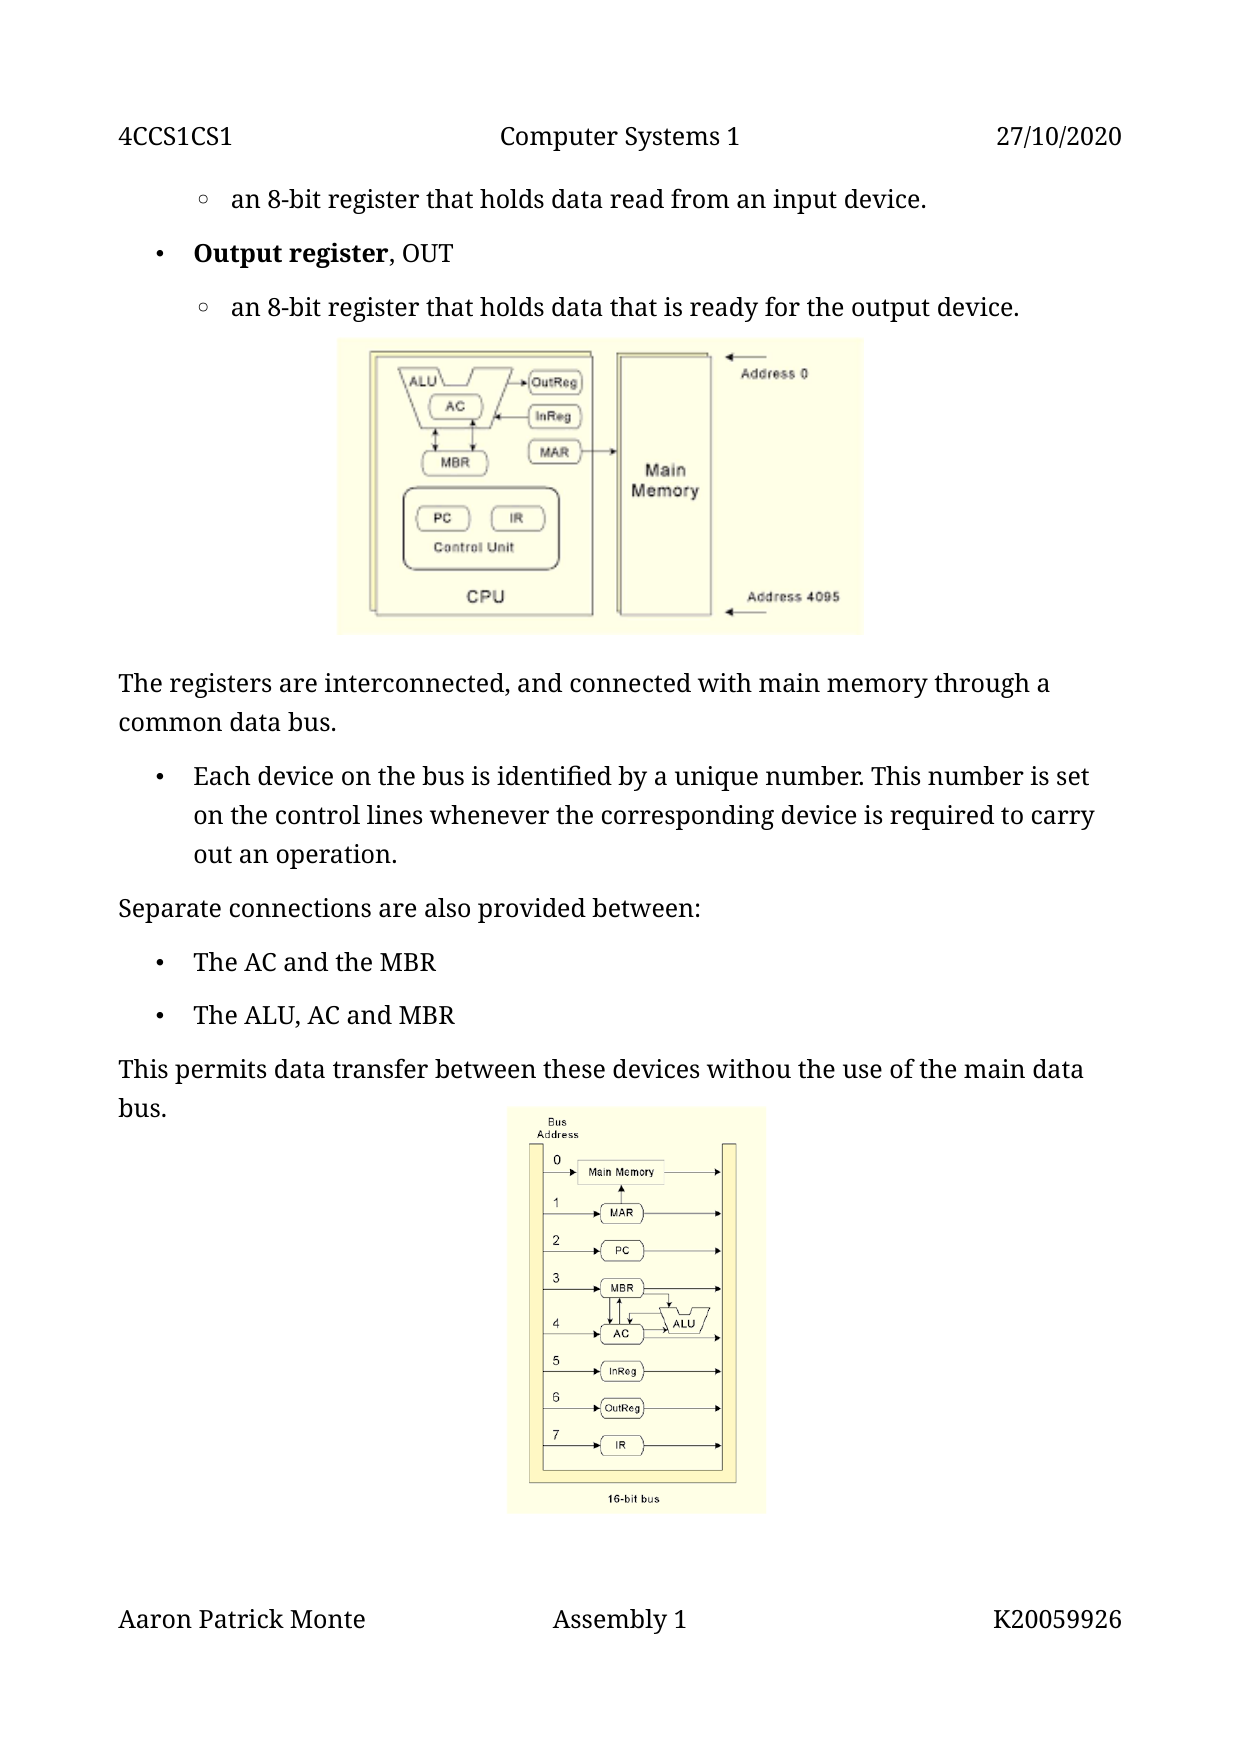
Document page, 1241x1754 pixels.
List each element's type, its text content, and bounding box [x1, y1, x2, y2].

text This permits data transfer between these devices withou the use of the main data bus. [118, 1052, 1122, 1125]
text The registers are interconnected, and connected with main memory through a common data bus. [118, 665, 1122, 739]
list an 8-bit register that holds data read from an input device. [193, 182, 1122, 216]
list Each device on the bus is identified by a unique number. This number is set on the control lines whenever the corresponding device is required to carry out an operation. [156, 758, 1122, 871]
picture [506, 1106, 767, 1514]
list The AC and the MBR [156, 944, 1122, 978]
list The ALU, AC and MBR [156, 998, 1122, 1032]
list Output register, OUT [156, 235, 1122, 269]
list an 8-bit register that holds data that is ready for the output device. [193, 289, 1122, 323]
text Separate connections are also provided between: [118, 890, 1122, 924]
picture [336, 337, 864, 635]
